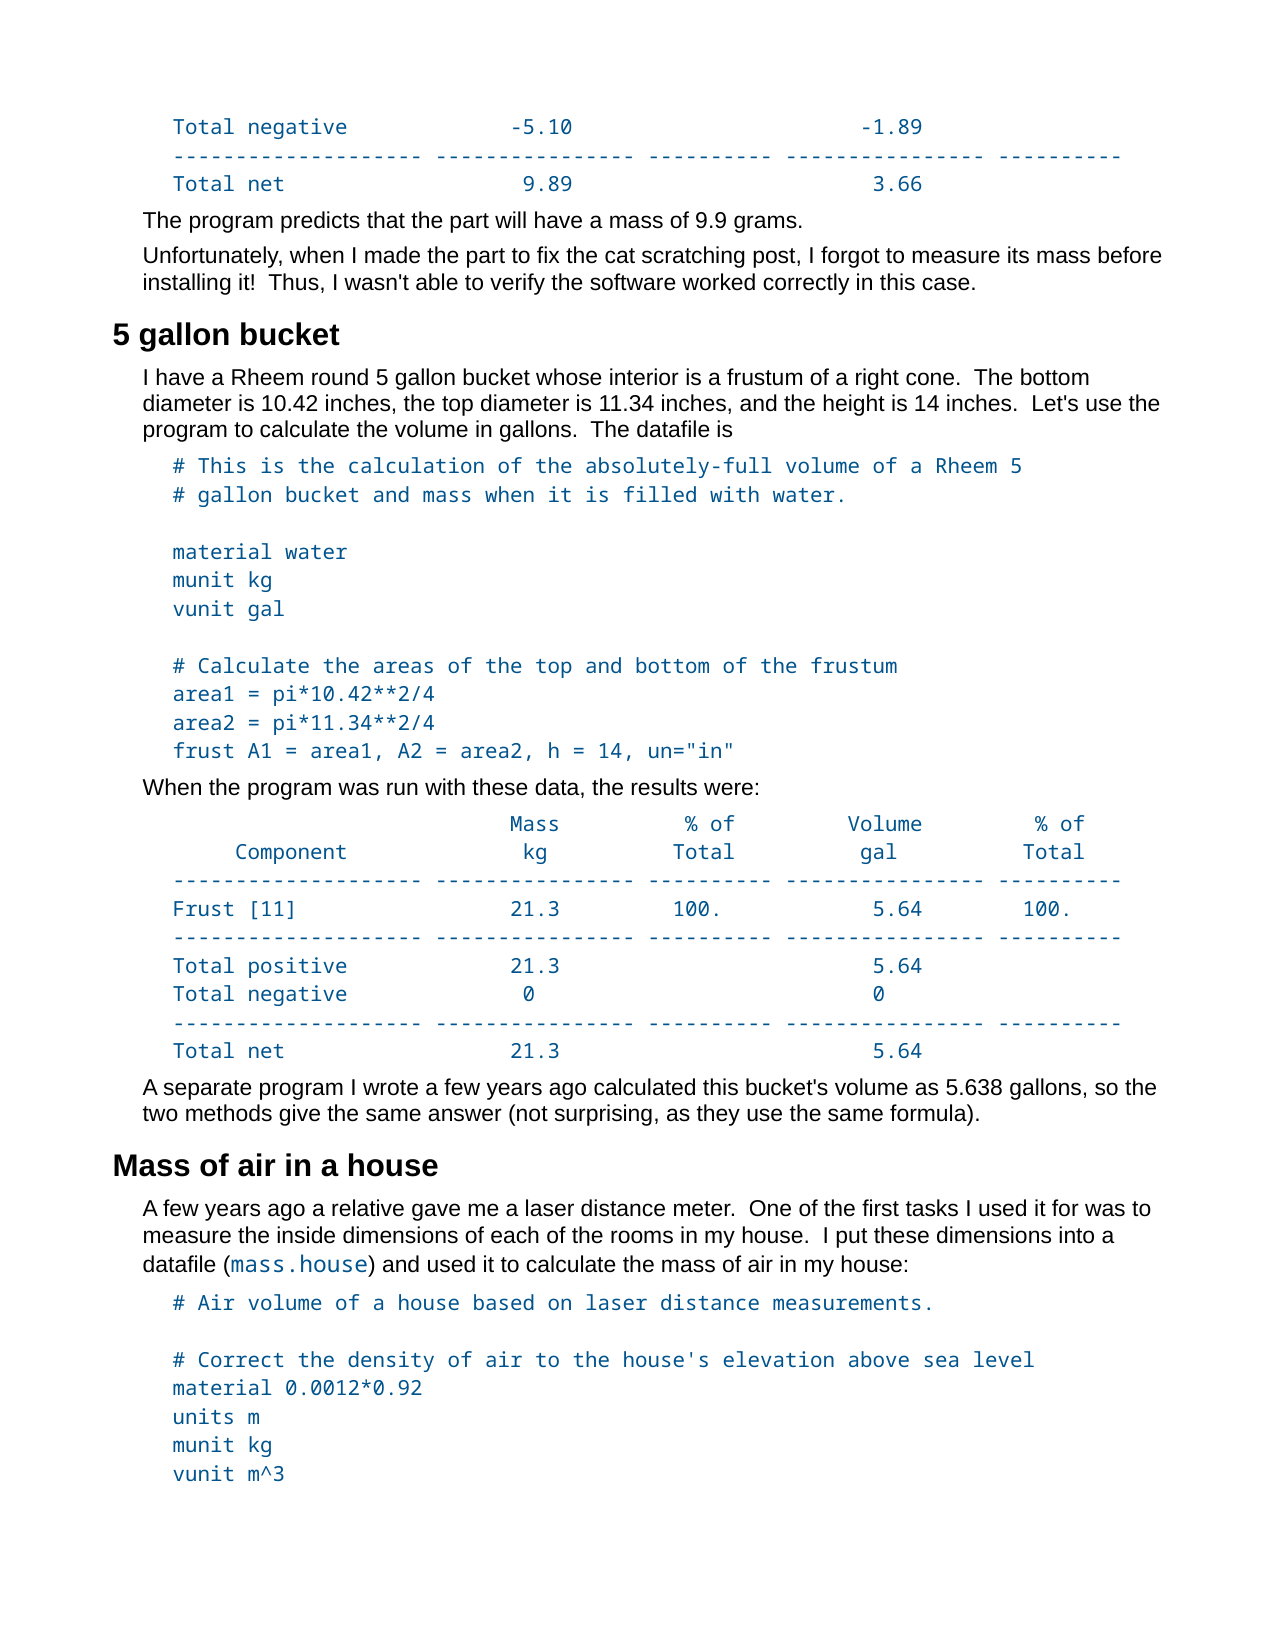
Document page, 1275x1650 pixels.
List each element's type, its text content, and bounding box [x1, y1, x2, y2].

text Component kg Total gal Total [172, 837, 1162, 866]
text # Calculate the areas of the top and bottom of the frustum [172, 651, 1162, 679]
text frust A1 = area1, A2 = area2, h = 14, un="in" [172, 736, 1162, 764]
text The program predicts that the part will have a mass of 9.9 grams. [142, 207, 1162, 233]
text Unfortunately, when I made the part to fix the cat scratching post, I forgot to measure its mass before installing it! Thus, I wasn't able to verify the software worked correctly in this case. [142, 242, 1162, 295]
subtitle Mass of air in a house [112, 1147, 1162, 1183]
text Total positive 21.3 5.64 [172, 951, 1162, 979]
text # Correct the density of air to the house's elevation above sea level [172, 1345, 1162, 1373]
text I have a Rheem round 5 gallon bucket whose interior is a frustum of a right cone. The bottom diameter is 10.42 inches, the top diameter is 11.34 inches, and the height is 14 inches. Let's use the program to calculate the volume in gallons. The datafile is [142, 364, 1162, 443]
text vunit m^3 [172, 1459, 1162, 1487]
text vunit gal [172, 594, 1162, 622]
text Mass % of Volume % of [172, 809, 1162, 837]
text units m [172, 1402, 1162, 1430]
text munit kg [172, 565, 1162, 594]
text A separate program I wrote a few years ago calculated this bucket's volume as 5.638 gallons, so the two methods give the same answer (not surprising, as they use the same formula). [142, 1074, 1162, 1126]
text # This is the calculation of the absolutely-full volume of a Rheem 5 [172, 452, 1162, 480]
text A few years ago a relative gave me a laser distance meter. One of the first tasks I used it for was to measure the inside dimensions of each of the rooms in my house. I put these dimensions into a datafile (mass.house) and used it to calculate the mass of air in my house: [142, 1195, 1162, 1279]
subtitle 5 gallon bucket [112, 316, 1162, 352]
text Total negative 0 0 [172, 979, 1162, 1008]
text -------------------- ---------------- ---------- ---------------- ---------- [172, 1008, 1162, 1036]
text munit kg [172, 1430, 1162, 1459]
text -------------------- ---------------- ---------- ---------------- ---------- [172, 141, 1162, 169]
text area2 = pi*11.34**2/4 [172, 708, 1162, 736]
text material 0.0012*0.92 [172, 1373, 1162, 1402]
text material water [172, 537, 1162, 565]
text Total negative -5.10 -1.89 [172, 112, 1162, 141]
text Total net 9.89 3.66 [172, 169, 1162, 198]
text -------------------- ---------------- ---------- ---------------- ---------- [172, 922, 1162, 951]
text Total net 21.3 5.64 [172, 1036, 1162, 1065]
text Frust [11] 21.3 100. 5.64 100. [172, 894, 1162, 922]
text # gallon bucket and mass when it is filled with water. [172, 480, 1162, 508]
text # Air volume of a house based on laser distance measurements. [172, 1288, 1162, 1317]
text When the program was run with these data, the results were: [142, 773, 1162, 800]
text -------------------- ---------------- ---------- ---------------- ---------- [172, 866, 1162, 894]
text area1 = pi*10.42**2/4 [172, 679, 1162, 708]
